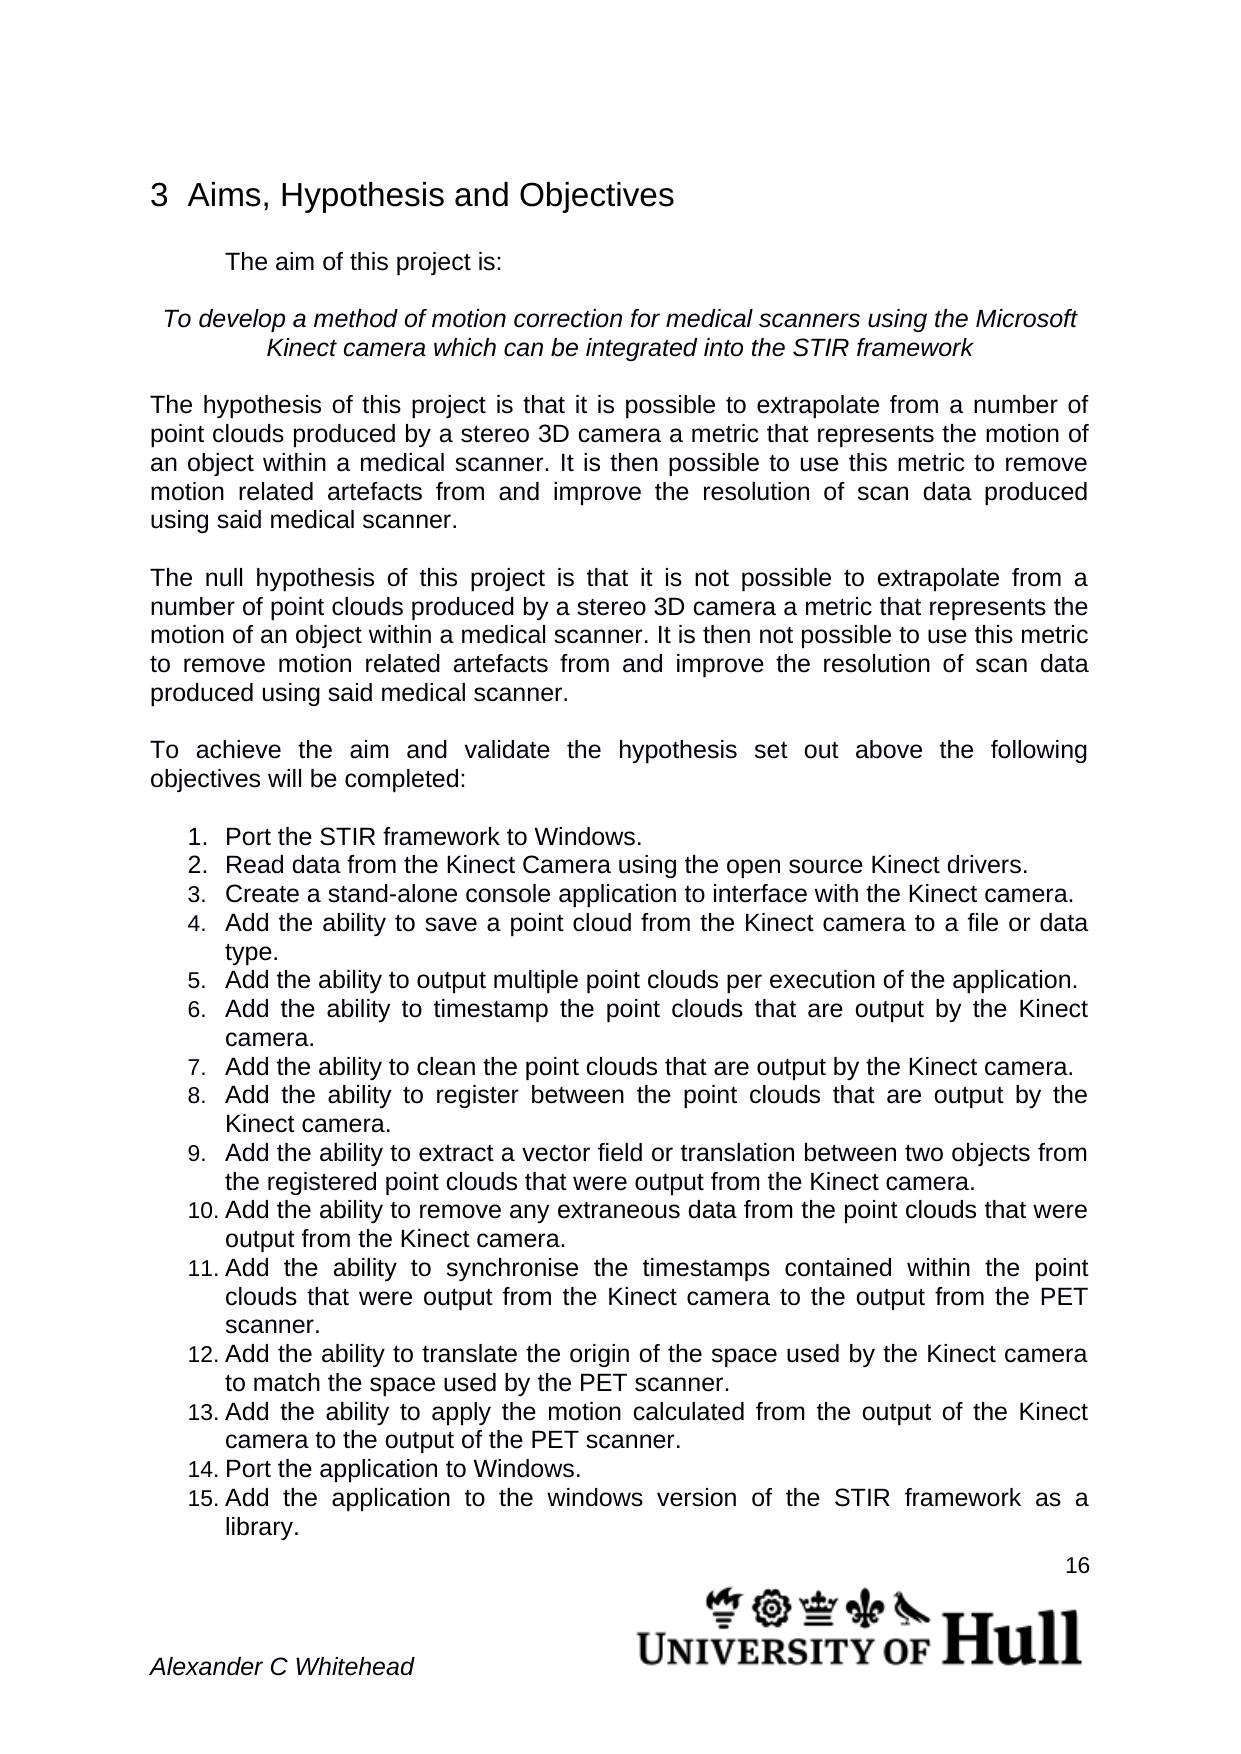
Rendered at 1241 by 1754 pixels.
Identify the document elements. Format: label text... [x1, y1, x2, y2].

list Add the ability to extract a vector field or translation between two objects from the registered point clouds that were output from the Kinect camera. [187, 1138, 1090, 1196]
text The null hypothesis of this project is that it is not possible to extrapolate from a number of point clouds produced by a stereo 3D camera a metric that represents the motion of an object within a medical scanner. It is then not possible to use this metric to remove motion related artefacts from and improve the resolution of scan data produced using said medical scanner. [150, 563, 1090, 707]
list Add the ability to output multiple point clouds per execution of the application. [187, 966, 1090, 994]
list Add the ability to remove any extraneous data from the point clouds that were output from the Kinect camera. [187, 1196, 1090, 1253]
list Add the ability to save a point cloud from the Kinect camera to a file or data type. [187, 908, 1090, 966]
list Add the ability to apply the motion calculated from the output of the Kinect camera to the output of the PET scanner. [187, 1397, 1090, 1454]
text The aim of this project is: [150, 247, 1090, 276]
list Port the STIR framework to Windows. [187, 822, 1090, 851]
picture [630, 1578, 1091, 1675]
list Add the ability to timestamp the point clouds that are output by the Kinect camera. [187, 994, 1090, 1052]
list Create a stand-alone console application to interface with the Kinect camera. [187, 879, 1090, 908]
list Add the ability to register between the point clouds that are output by the Kinect camera. [187, 1081, 1090, 1138]
list Add the ability to synchronise the timestamps contained within the point clouds that were output from the Kinect camera to the output from the PET scanner. [187, 1253, 1090, 1339]
list Add the ability to clean the point clouds that are output by the Kinect camera. [187, 1052, 1090, 1081]
list Read data from the Kinect Camera using the open source Kinect drivers. [187, 851, 1090, 879]
subtitle Aims, Hypothesis and Objectives [150, 175, 1090, 213]
list Add the ability to translate the origin of the space used by the Kinect camera to match the space used by the PET scanner. [187, 1339, 1090, 1397]
text To achieve the aim and validate the hypothesis set out above the following objectives will be completed: [150, 736, 1090, 793]
text To develop a method of motion correction for medical scanners using the Microsoft Kinect camera which can be integrated into the STIR framework [150, 304, 1090, 362]
list Port the application to Windows. [187, 1454, 1090, 1483]
text The hypothesis of this project is that it is possible to extrapolate from a number of point clouds produced by a stereo 3D camera a metric that represents the motion of an object within a medical scanner. It is then possible to use this metric to remove motion related artefacts from and improve the resolution of scan data produced using said medical scanner. [150, 391, 1090, 534]
list Add the application to the windows version of the STIR framework as a library. [187, 1483, 1090, 1541]
